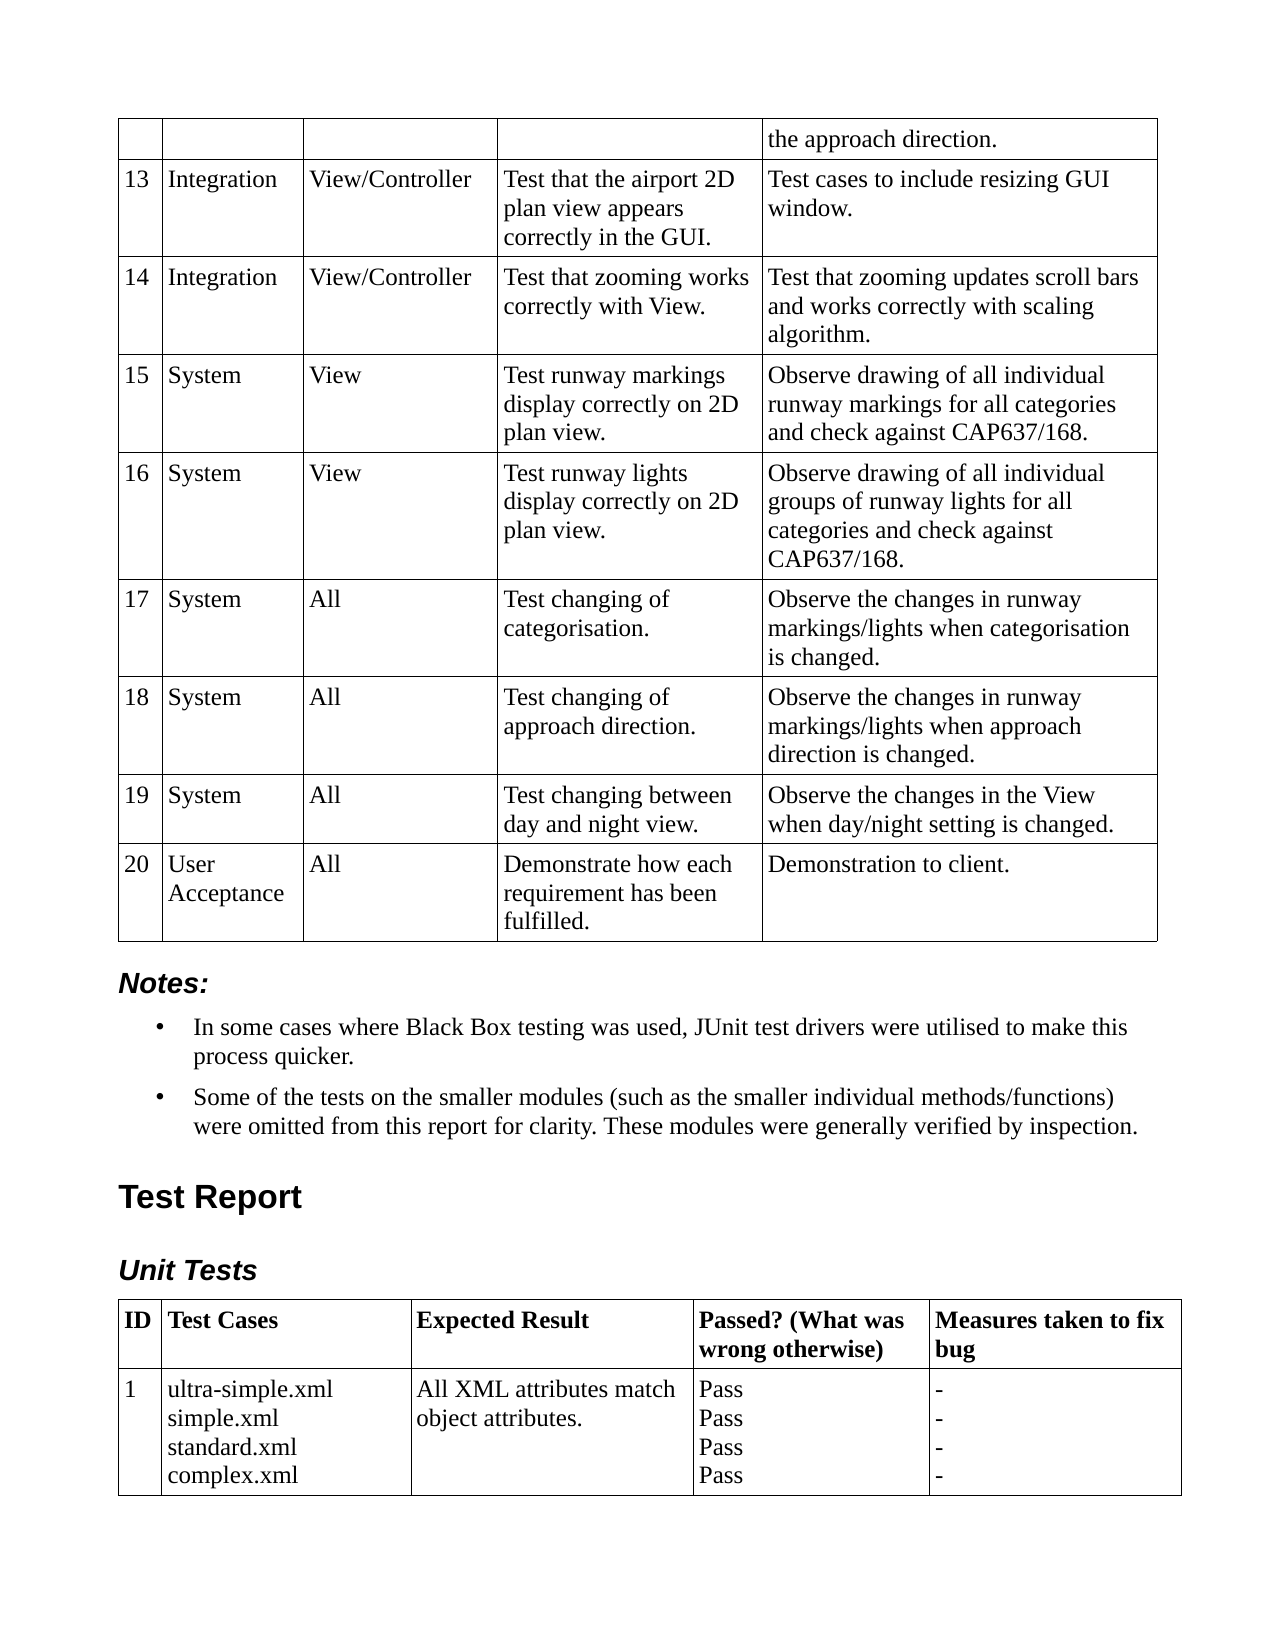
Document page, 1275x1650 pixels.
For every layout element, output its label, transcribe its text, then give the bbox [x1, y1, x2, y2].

table_cell Integration [163, 160, 303, 256]
table_header Test Cases [162, 1300, 411, 1368]
table_header Passed? (What was wrong otherwise) [694, 1300, 929, 1368]
table_cell Test that the airport 2D plan view appears correctly in the GUI. [498, 160, 762, 256]
table_cell Observe the changes in runway markings/lights when categorisation is changed. [763, 580, 1157, 676]
table_cell Observe the changes in runway markings/lights when approach direction is changed. [763, 677, 1157, 774]
table_cell 16 [119, 453, 162, 578]
table_cell All [304, 677, 497, 774]
table_cell View [304, 355, 497, 452]
table_cell All [304, 844, 497, 941]
list In some cases where Black Box testing was used, JUnit test drivers were utilised to make this process quicker. [156, 1012, 1157, 1069]
table_header Expected Result [412, 1300, 693, 1368]
table_cell System [163, 453, 303, 578]
table_cell System [163, 775, 303, 843]
table_cell 1 [119, 1369, 161, 1495]
table_cell Observe drawing of all individual groups of runway lights for all categories and check against CAP637/168. [763, 453, 1157, 578]
table_cell Demonstrate how each requirement has been fulfilled. [498, 844, 762, 941]
table_cell Test cases to include resizing GUI window. [763, 160, 1157, 256]
table_cell View [304, 453, 497, 578]
table_cell 13 [119, 160, 162, 256]
table_cell Test runway markings display correctly on 2D plan view. [498, 355, 762, 452]
table_cell Test that zooming updates scroll bars and works correctly with scaling algorithm. [763, 257, 1157, 354]
table_cell View/Controller [304, 160, 497, 256]
table_cell 14 [119, 257, 162, 354]
table_cell 19 [119, 775, 162, 843]
table_cell Test that zooming works correctly with View. [498, 257, 762, 354]
table_cell All [304, 580, 497, 676]
table_cell System [163, 677, 303, 774]
table_cell [163, 119, 303, 158]
table_cell 15 [119, 355, 162, 452]
table_cell User Acceptance [163, 844, 303, 941]
table_cell System [163, 355, 303, 452]
table_cell All [304, 775, 497, 843]
table_cell 18 [119, 677, 162, 774]
table_cell 20 [119, 844, 162, 941]
subtitle Test Report [118, 1177, 1157, 1216]
table_cell System [163, 580, 303, 676]
subtitle Unit Tests [118, 1253, 1157, 1287]
table_cell Demonstration to client. [763, 844, 1157, 941]
table_cell [498, 119, 762, 158]
table_cell Test runway lights display correctly on 2D plan view. [498, 453, 762, 578]
table_cell Test changing of categorisation. [498, 580, 762, 676]
table_cell Test changing of approach direction. [498, 677, 762, 774]
table_cell Observe the changes in the View when day/night setting is changed. [763, 775, 1157, 843]
table_cell Test changing between day and night view. [498, 775, 762, 843]
table_cell the approach direction. [763, 119, 1157, 158]
table_cell All XML attributes match object attributes. [412, 1369, 693, 1495]
table_cell ultra-simple.xml simple.xml standard.xml complex.xml [162, 1369, 411, 1495]
table_cell Pass Pass Pass Pass [694, 1369, 929, 1495]
table_cell 17 [119, 580, 162, 676]
table_header Measures taken to fix bug [930, 1300, 1181, 1368]
subtitle Notes: [118, 966, 1157, 999]
list Some of the tests on the smaller modules (such as the smaller individual methods/functions) were omitted from this report for clarity. These modules were generally verified by inspection. [156, 1082, 1157, 1139]
table_header ID [119, 1300, 161, 1368]
table_cell - - - - [930, 1369, 1181, 1495]
table_cell Observe drawing of all individual runway markings for all categories and check against CAP637/168. [763, 355, 1157, 452]
table_cell View/Controller [304, 257, 497, 354]
table_cell Integration [163, 257, 303, 354]
table_cell [119, 119, 162, 158]
table_cell [304, 119, 497, 158]
